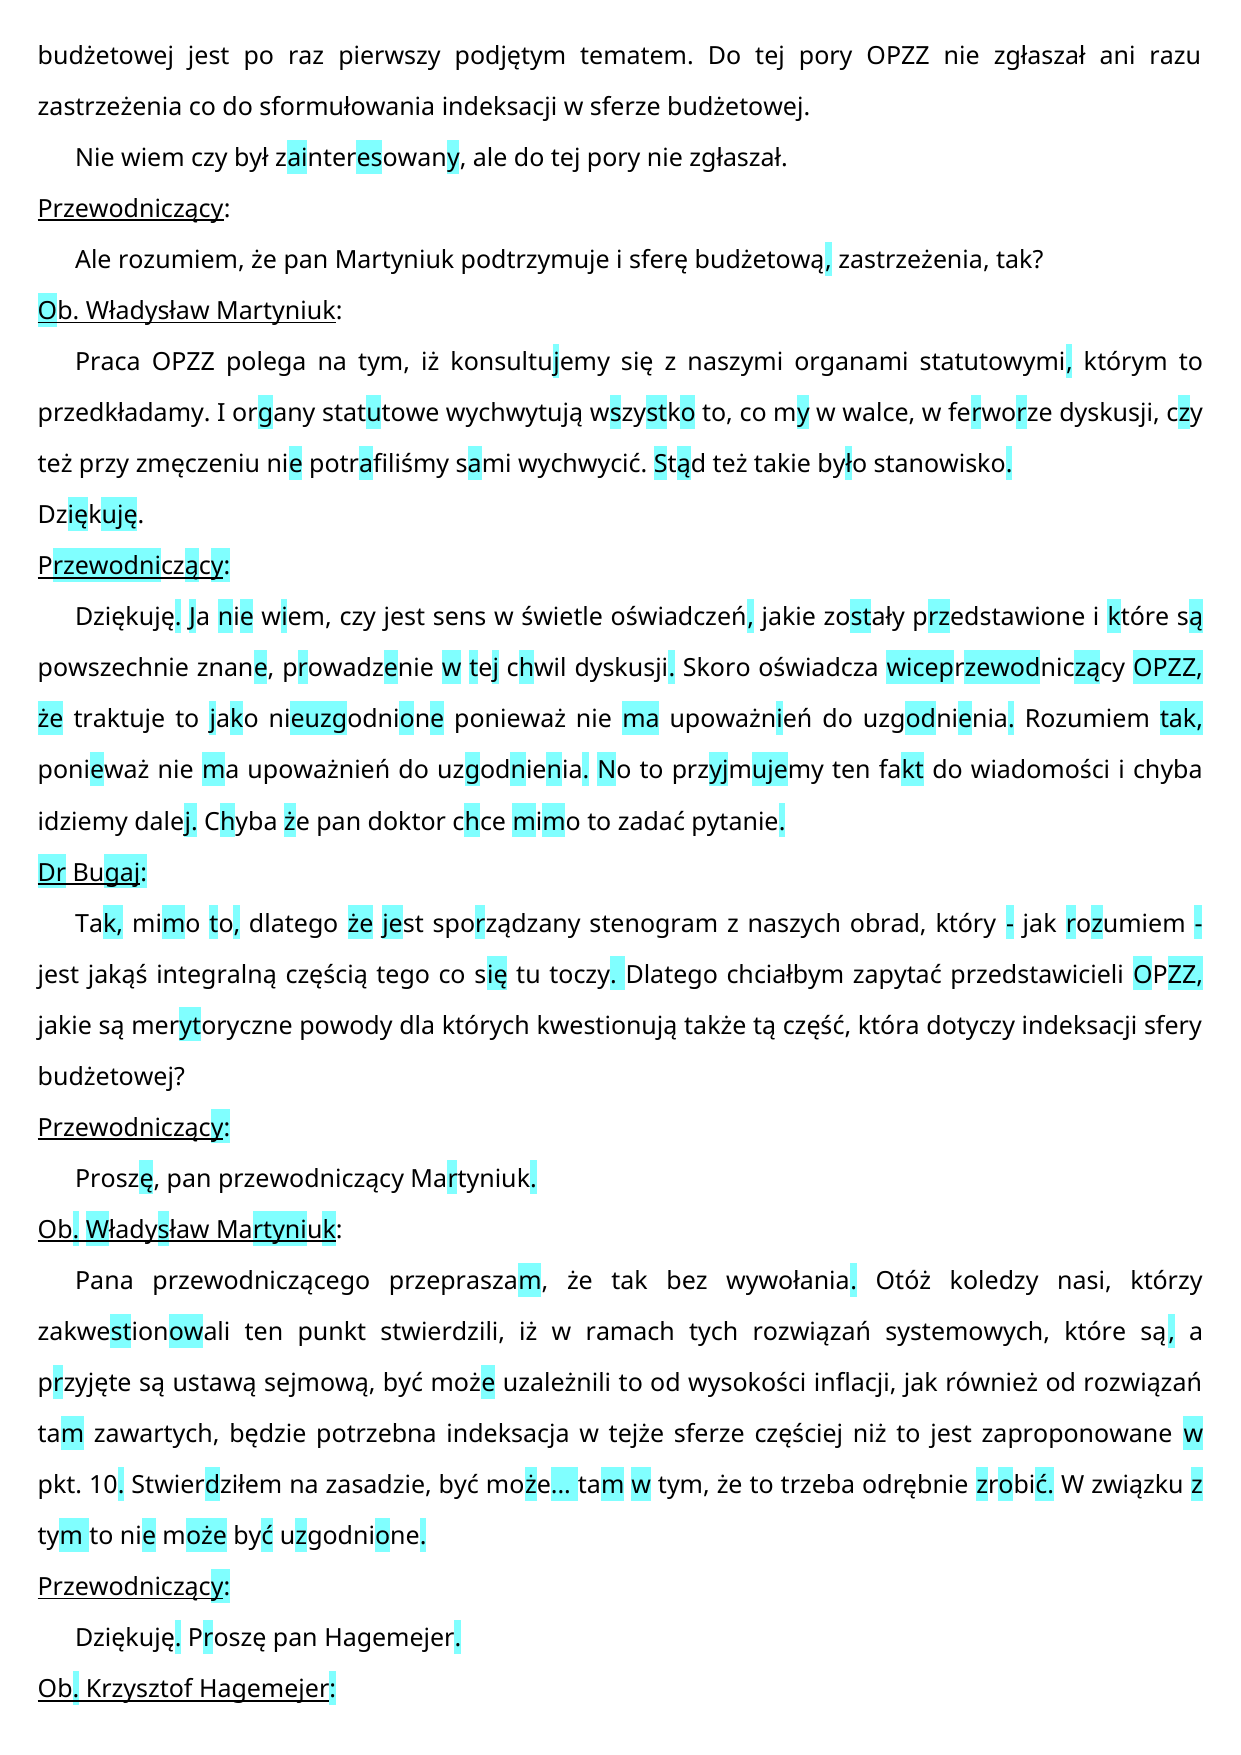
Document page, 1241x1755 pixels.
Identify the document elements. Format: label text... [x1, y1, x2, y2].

text Dziękuję. Proszę pan Hagemejer. [37, 1620, 1203, 1654]
text Dziękuję. [37, 497, 1203, 531]
text Ob. Władysław Martyniuk: [37, 1211, 1203, 1246]
text budżetowej jest po raz pierwszy podjętym tematem. Do tej pory OPZZ nie zgłaszał ani razu zastrzeżenia co do sformułowania indeksacji w sferze budżetowej. [37, 37, 1203, 123]
text Ob. Krzysztof Hagemejer: [37, 1671, 1203, 1705]
text Ale rozumiem, że pan Martyniuk podtrzymuje i sferę budżetową, zastrzeżenia, tak? [37, 242, 1203, 276]
text Pana przewodniczącego przepraszam, że tak bez wywołania. Otóż koledzy nasi, którzy zakwestionowali ten punkt stwierdzili, iż w ramach tych rozwiązań systemowych, które są, a przyjęte są ustawą sejmową, być może uzależnili to od wysokości inflacji, jak również od rozwiązań tam zawartych, będzie potrzebna indeksacja w tejże sferze częściej niż to jest zaproponowane w pkt. 10. Stwierdziłem na zasadzie, być może... tam w tym, że to trzeba odrębnie zrobić. W związku z tym to nie może być uzgodnione. [37, 1262, 1203, 1552]
text Nie wiem czy był zainteresowany, ale do tej pory nie zgłaszał. [37, 139, 1203, 174]
text Przewodniczący: [37, 1109, 1203, 1143]
text Przewodniczący: [37, 548, 1203, 582]
text Dr Bugaj: [37, 854, 1203, 888]
text Praca OPZZ polega na tym, iż konsultujemy się z naszymi organami statutowymi, którym to przedkładamy. I organy statutowe wychwytują wszystko to, co my w walce, w ferworze dyskusji, czy też przy zmęczeniu nie potrafiliśmy sami wychwycić. Stąd też takie było stanowisko. [37, 344, 1203, 480]
text Przewodniczący: [37, 191, 1203, 225]
text Przewodniczący: [37, 1569, 1203, 1603]
text Proszę, pan przewodniczący Martyniuk. [37, 1160, 1203, 1194]
text Dziękuję. Ja nie wiem, czy jest sens w świetle oświadczeń, jakie zostały przedstawione i które są powszechnie znane, prowadzenie w tej chwil dyskusji. Skoro oświadcza wiceprzewodniczący OPZZ, że traktuje to jako nieuzgodnione ponieważ nie ma upoważnień do uzgodnienia. Rozumiem tak, ponieważ nie ma upoważnień do uzgodnienia. No to przyjmujemy ten fakt do wiadomości i chyba idziemy dalej. Chyba że pan doktor chce mimo to zadać pytanie. [37, 599, 1203, 837]
text Ob. Władysław Martyniuk: [37, 293, 1203, 327]
text Tak, mimo to, dlatego że jest sporządzany stenogram z naszych obrad, który - jak rozumiem - jest jakąś integralną częścią tego co się tu toczy. Dlatego chciałbym zapytać przedstawicieli OPZZ, jakie są merytoryczne powody dla których kwestionują także tą część, która dotyczy indeksacji sfery budżetowej? [37, 905, 1203, 1092]
